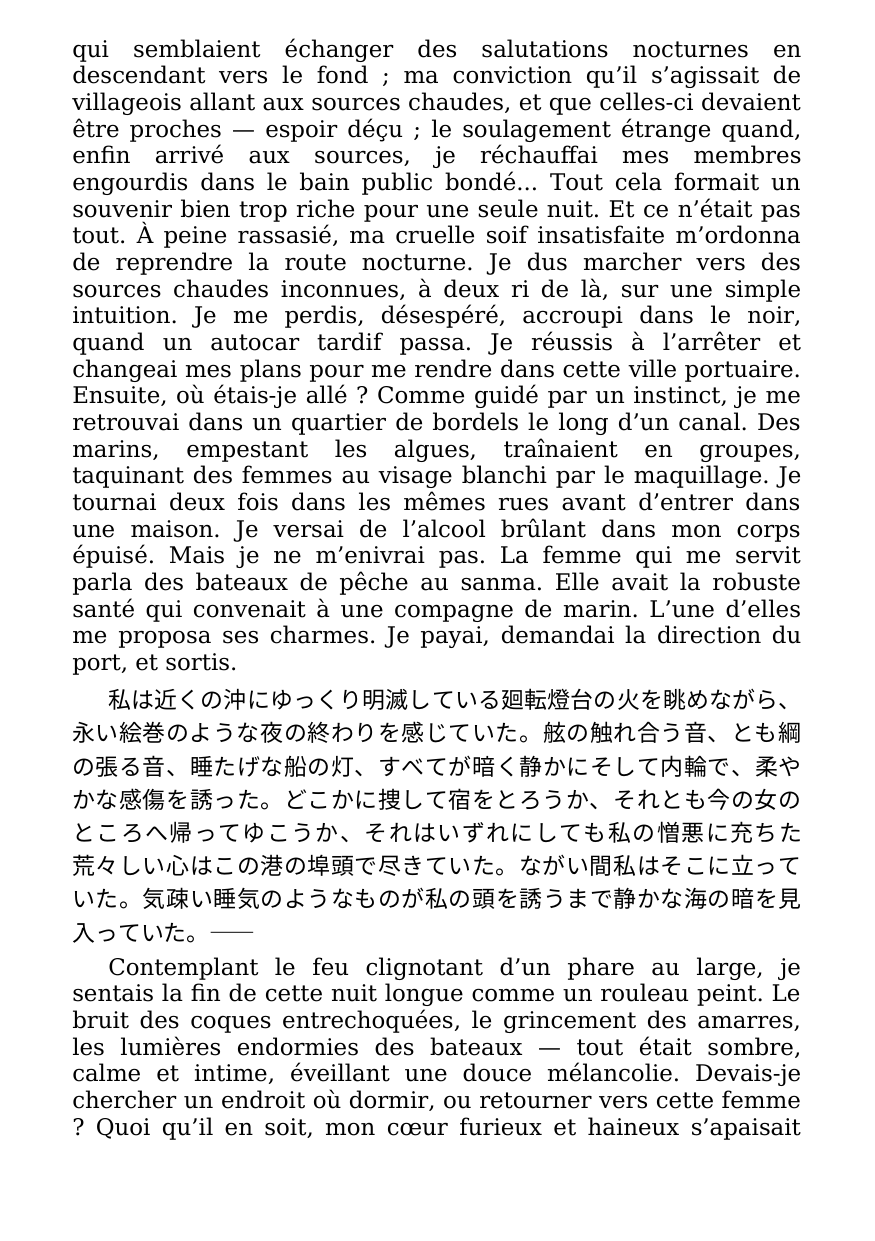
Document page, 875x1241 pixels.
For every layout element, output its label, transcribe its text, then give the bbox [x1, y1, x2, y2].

text Contemplant le feu clignotant d’un phare au large, je sentais la fin de cette nuit longue comme un rouleau peint. Le bruit des coques entrechoquées, le grincement des amarres, les lumières endormies des bateaux — tout était sombre, calme et intime, éveillant une douce mélancolie. Devais-je chercher un endroit où dormir, ou retourner vers cette femme ? Quoi qu’il en soit, mon cœur furieux et haineux s’apaisait [72, 954, 802, 1140]
text qui semblaient échanger des salutations nocturnes en descendant vers le fond ; ma conviction qu’il s’agissait de villageois allant aux sources chaudes, et que celles-ci devaient être proches — espoir déçu ; le soulagement étrange quand, enfin arrivé aux sources, je réchauffai mes membres engourdis dans le bain public bondé... Tout cela formait un souvenir bien trop riche pour une seule nuit. Et ce n’était pas tout. À peine rassasié, ma cruelle soif insatisfaite m’ordonna de reprendre la route nocturne. Je dus marcher vers des sources chaudes inconnues, à deux ri de là, sur une simple intuition. Je me perdis, désespéré, accroupi dans le noir, quand un autocar tardif passa. Je réussis à l’arrêter et changeai mes plans pour me rendre dans cette ville portuaire. Ensuite, où étais-je allé ? Comme guidé par un instinct, je me retrouvai dans un quartier de bordels le long d’un canal. Des marins, empestant les algues, traînaient en groupes, taquinant des femmes au visage blanchi par le maquillage. Je tournai deux fois dans les mêmes rues avant d’entrer dans une maison. Je versai de l’alcool brûlant dans mon corps épuisé. Mais je ne m’enivrai pas. La femme qui me servit parla des bateaux de pêche au sanma. Elle avait la robuste santé qui convenait à une compagne de marin. L’une d’elles me proposa ses charmes. Je payai, demandai la direction du port, et sortis. [72, 36, 802, 676]
text 私は近くの沖にゆっくり明滅している廻転燈台の火を眺めながら、永い絵巻のような夜の終わりを感じていた。舷の触れ合う音、とも綱の張る音、睡たげな船の灯、すべてが暗く静かにそして内輪で、柔やかな感傷を誘った。どこかに捜して宿をとろうか、それとも今の女のところへ帰ってゆこうか、それはいずれにしても私の憎悪に充ちた荒々しい心はこの港の埠頭で尽きていた。ながい間私はそこに立っていた。気疎い睡気のようなものが私の頭を誘うまで静かな海の暗を見入っていた。―― [72, 682, 802, 948]
